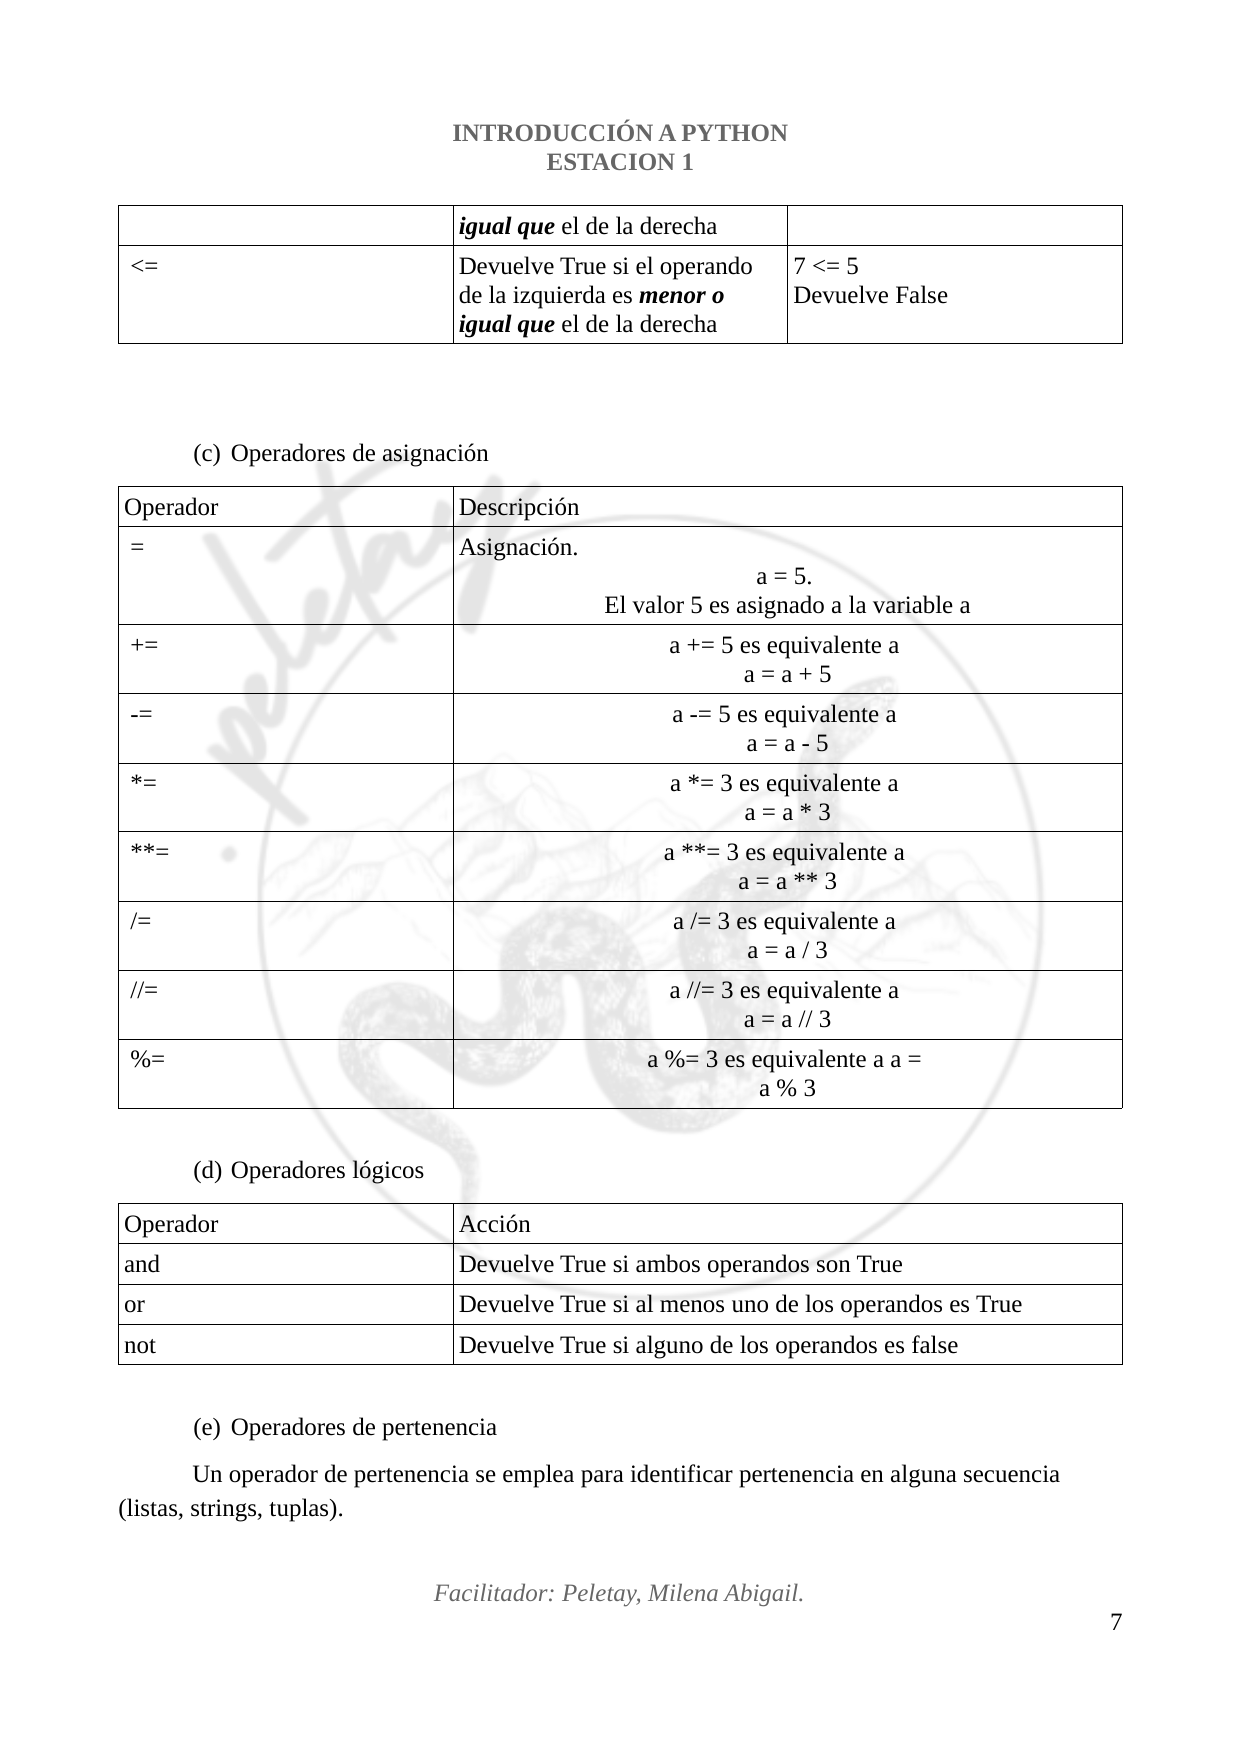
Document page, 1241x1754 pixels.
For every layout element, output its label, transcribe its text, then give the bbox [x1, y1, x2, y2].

table_cell a /= 3 es equivalente a a = a / 3 [454, 902, 1122, 969]
table_header Operador [119, 1204, 453, 1243]
table_cell //= [119, 971, 453, 1039]
table_cell Devuelve True si alguno de los operandos es false [454, 1325, 1122, 1364]
table_cell -= [119, 694, 453, 762]
table_cell Devuelve True si el operando de la izquierda es menor o igual que el de la derecha [454, 246, 787, 343]
table_cell Devuelve True si al menos uno de los operandos es True [454, 1285, 1122, 1324]
table_cell [788, 206, 1122, 245]
table_cell a -= 5 es equivalente a a = a - 5 [454, 694, 1122, 762]
table_cell /= [119, 902, 453, 969]
table_header Descripción [454, 487, 1122, 526]
table_cell %= [119, 1040, 453, 1108]
table_cell = [119, 527, 453, 624]
table_cell igual que el de la derecha [454, 206, 787, 245]
list Operadores de asignación [193, 438, 1122, 467]
table_cell a %= 3 es equivalente a a = a % 3 [454, 1040, 1122, 1108]
table_cell a //= 3 es equivalente a a = a // 3 [454, 971, 1122, 1039]
table_cell a += 5 es equivalente a a = a + 5 [454, 625, 1122, 693]
table_cell and [119, 1244, 453, 1284]
table_cell += [119, 625, 453, 693]
table_cell [119, 206, 453, 245]
table_cell **= [119, 832, 453, 901]
table_cell a **= 3 es equivalente a a = a ** 3 [454, 832, 1122, 901]
table_header Acción [454, 1204, 1122, 1243]
table_cell Devuelve True si ambos operandos son True [454, 1244, 1122, 1284]
list Operadores lógicos [193, 1155, 1122, 1184]
table_cell a *= 3 es equivalente a a = a * 3 [454, 764, 1122, 831]
table_cell *= [119, 764, 453, 831]
table_cell not [119, 1325, 453, 1364]
list Operadores de pertenencia [193, 1412, 1122, 1441]
table_cell <= [119, 246, 453, 343]
table_cell 7 <= 5 Devuelve False [788, 246, 1122, 343]
text Un operador de pertenencia se emplea para identificar pertenencia en alguna secuencia (listas, strings, tuplas). [118, 1459, 1122, 1521]
table_cell or [119, 1285, 453, 1324]
table_header Operador [119, 487, 453, 526]
table_cell Asignación. a = 5. El valor 5 es asignado a la variable a [454, 527, 1122, 624]
